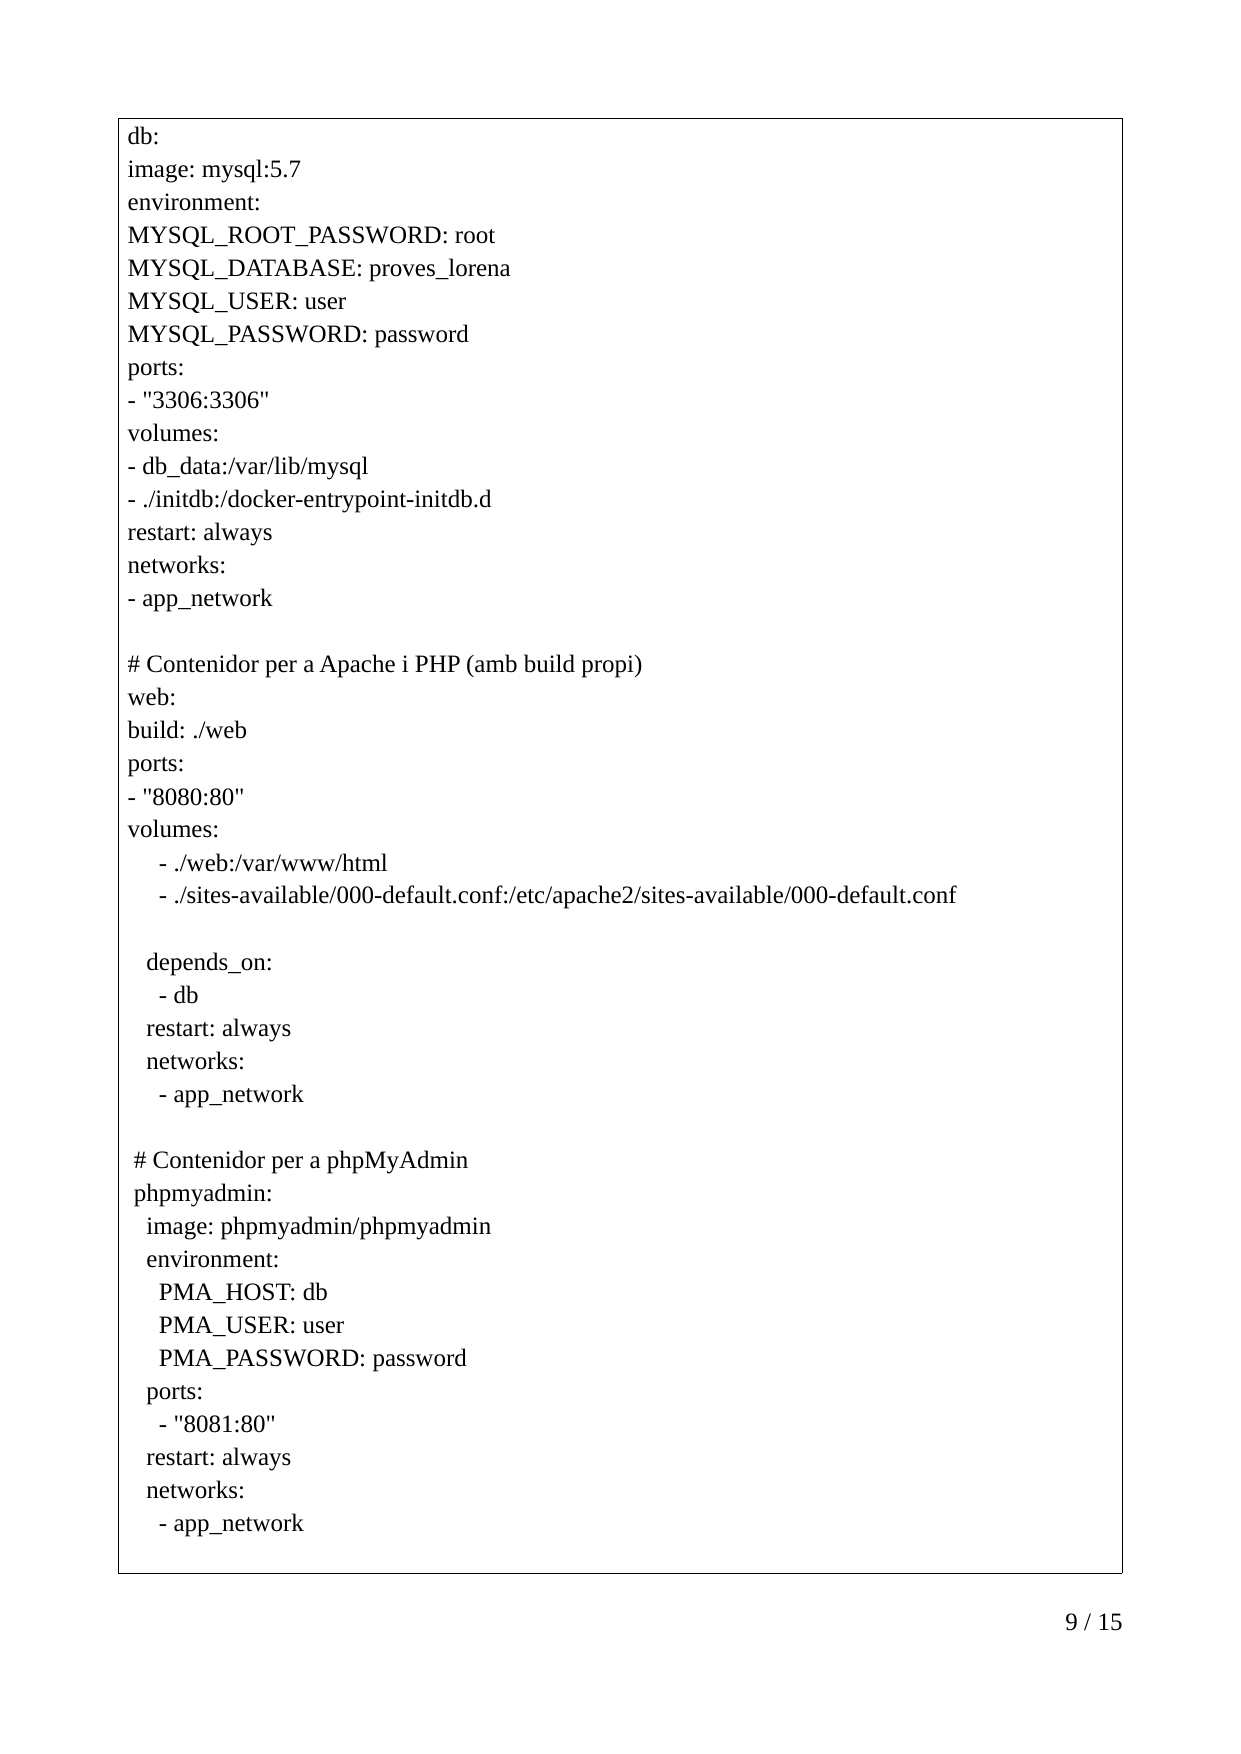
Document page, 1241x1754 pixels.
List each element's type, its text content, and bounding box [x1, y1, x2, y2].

text db: image: mysql:5.7 environment: MYSQL_ROOT_PASSWORD: root MYSQL_DATABASE: proves_lorena MYSQL_USER: user MYSQL_PASSWORD: password ports: - "3306:3306" volumes: - db_data:/var/lib/mysql - ./initdb:/docker-entrypoint-initdb.d restart: always networks: - app_network # Contenidor per a Apache i PHP (amb build propi) web: build: ./web ports: - "8080:80" volumes: - ./web:/var/www/html - ./sites-available/000-default.conf:/etc/apache2/sites-available/000-default.conf depends_on: - db restart: always networks: - app_network # Contenidor per a phpMyAdmin phpmyadmin: image: phpmyadmin/phpmyadmin environment: PMA_HOST: db PMA_USER: user PMA_PASSWORD: password ports: - "8081:80" restart: always networks: - app_network [119, 119, 1122, 1573]
